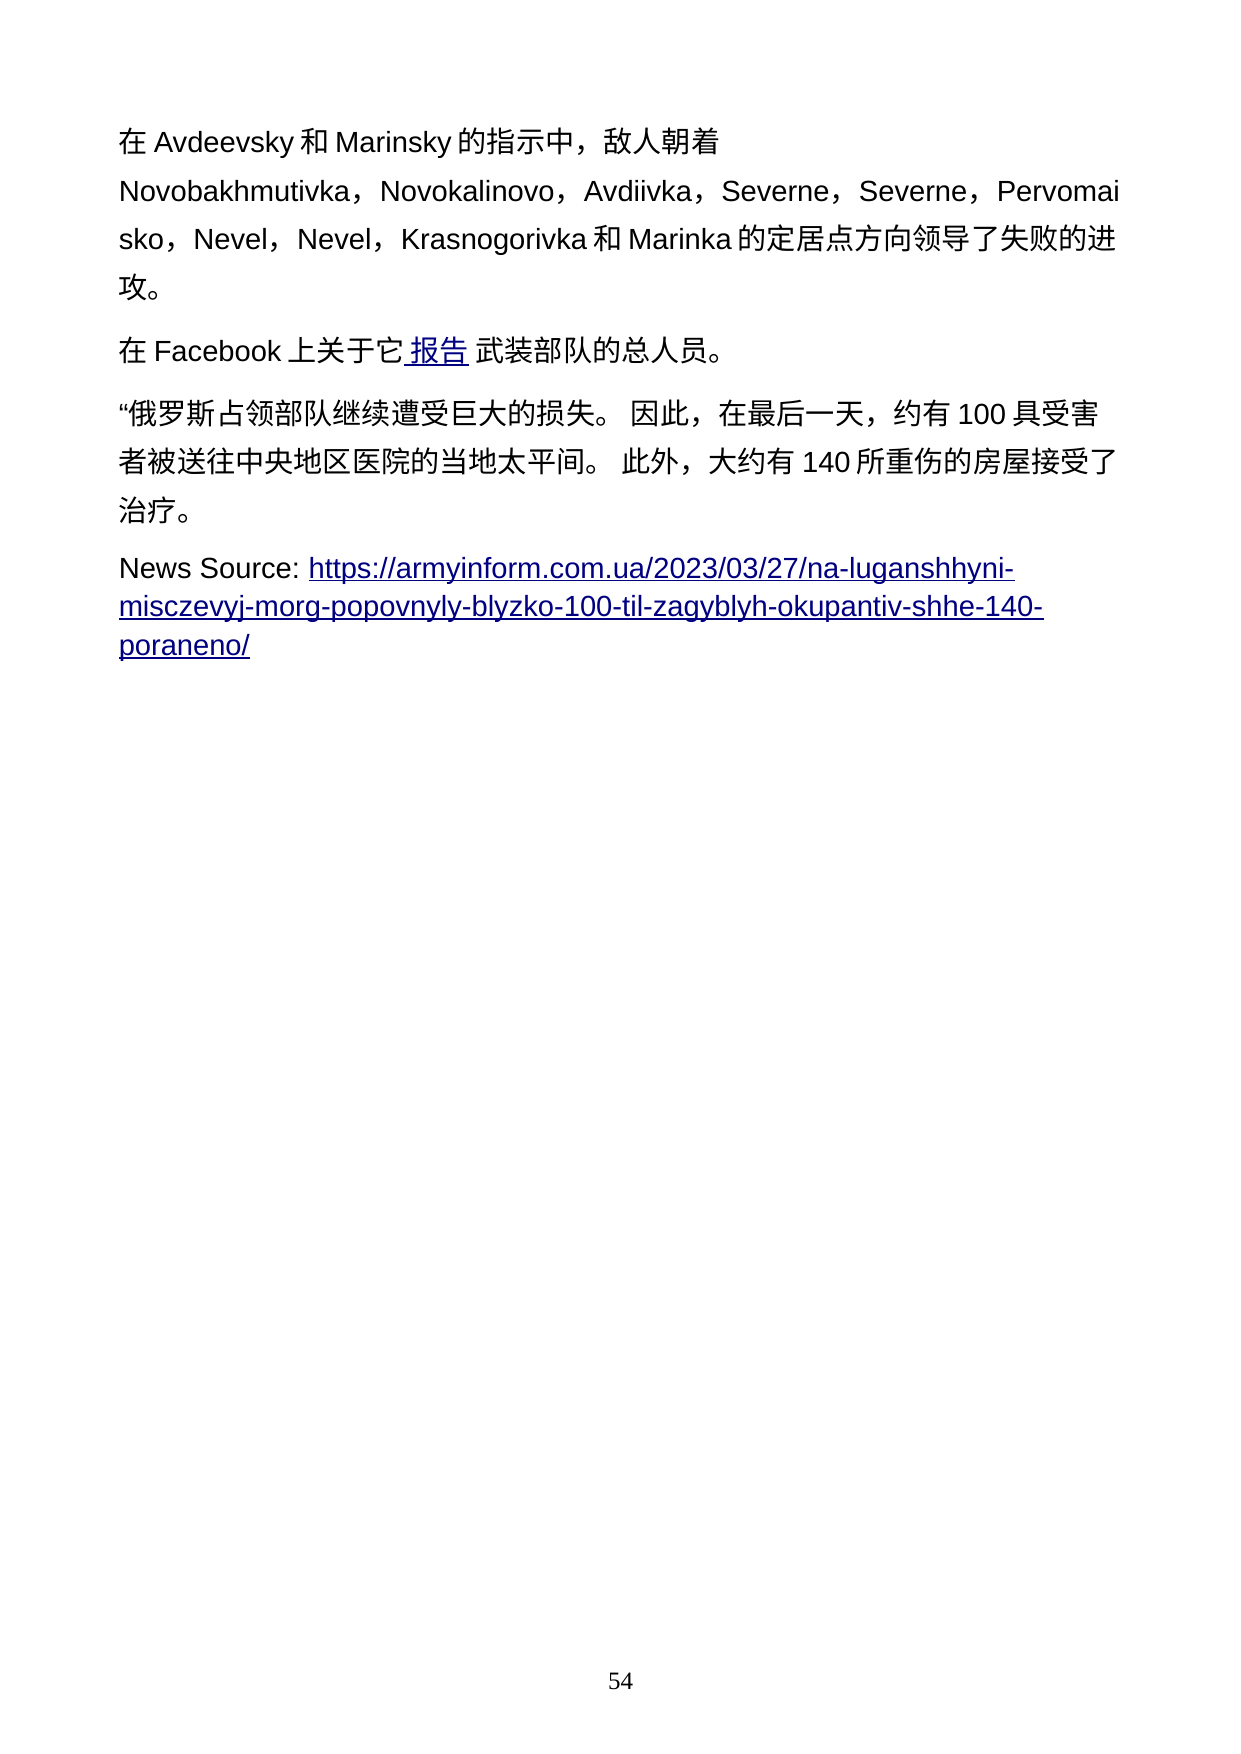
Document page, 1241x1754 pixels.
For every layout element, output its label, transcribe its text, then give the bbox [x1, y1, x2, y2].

text 在Avdeevsky和Marinsky的指示中，敌人朝着Novobakhmutivka，Novokalinovo，Avdiivka，Severne，Severne，Pervomaisko，Nevel，Nevel，Krasnogorivka和Marinka的定居点方向领导了失败的进攻。 [118, 118, 1122, 306]
text 在Facebook上关于它 报告 武装部队的总人员。 [118, 327, 1122, 369]
text News Source: https://armyinform.com.ua/2023/03/27/na-luganshhyni-misczevyj-morg-popovnyly-blyzko-100-til-zagyblyh-okupantiv-shhe-140-poraneno/ [118, 551, 1122, 661]
text “俄罗斯占领部队继续遭受巨大的损失。 因此，在最后一天，约有100具受害者被送往中央地区医院的当地太平间。 此外，大约有140所重伤的房屋接受了治疗。 [118, 390, 1122, 530]
